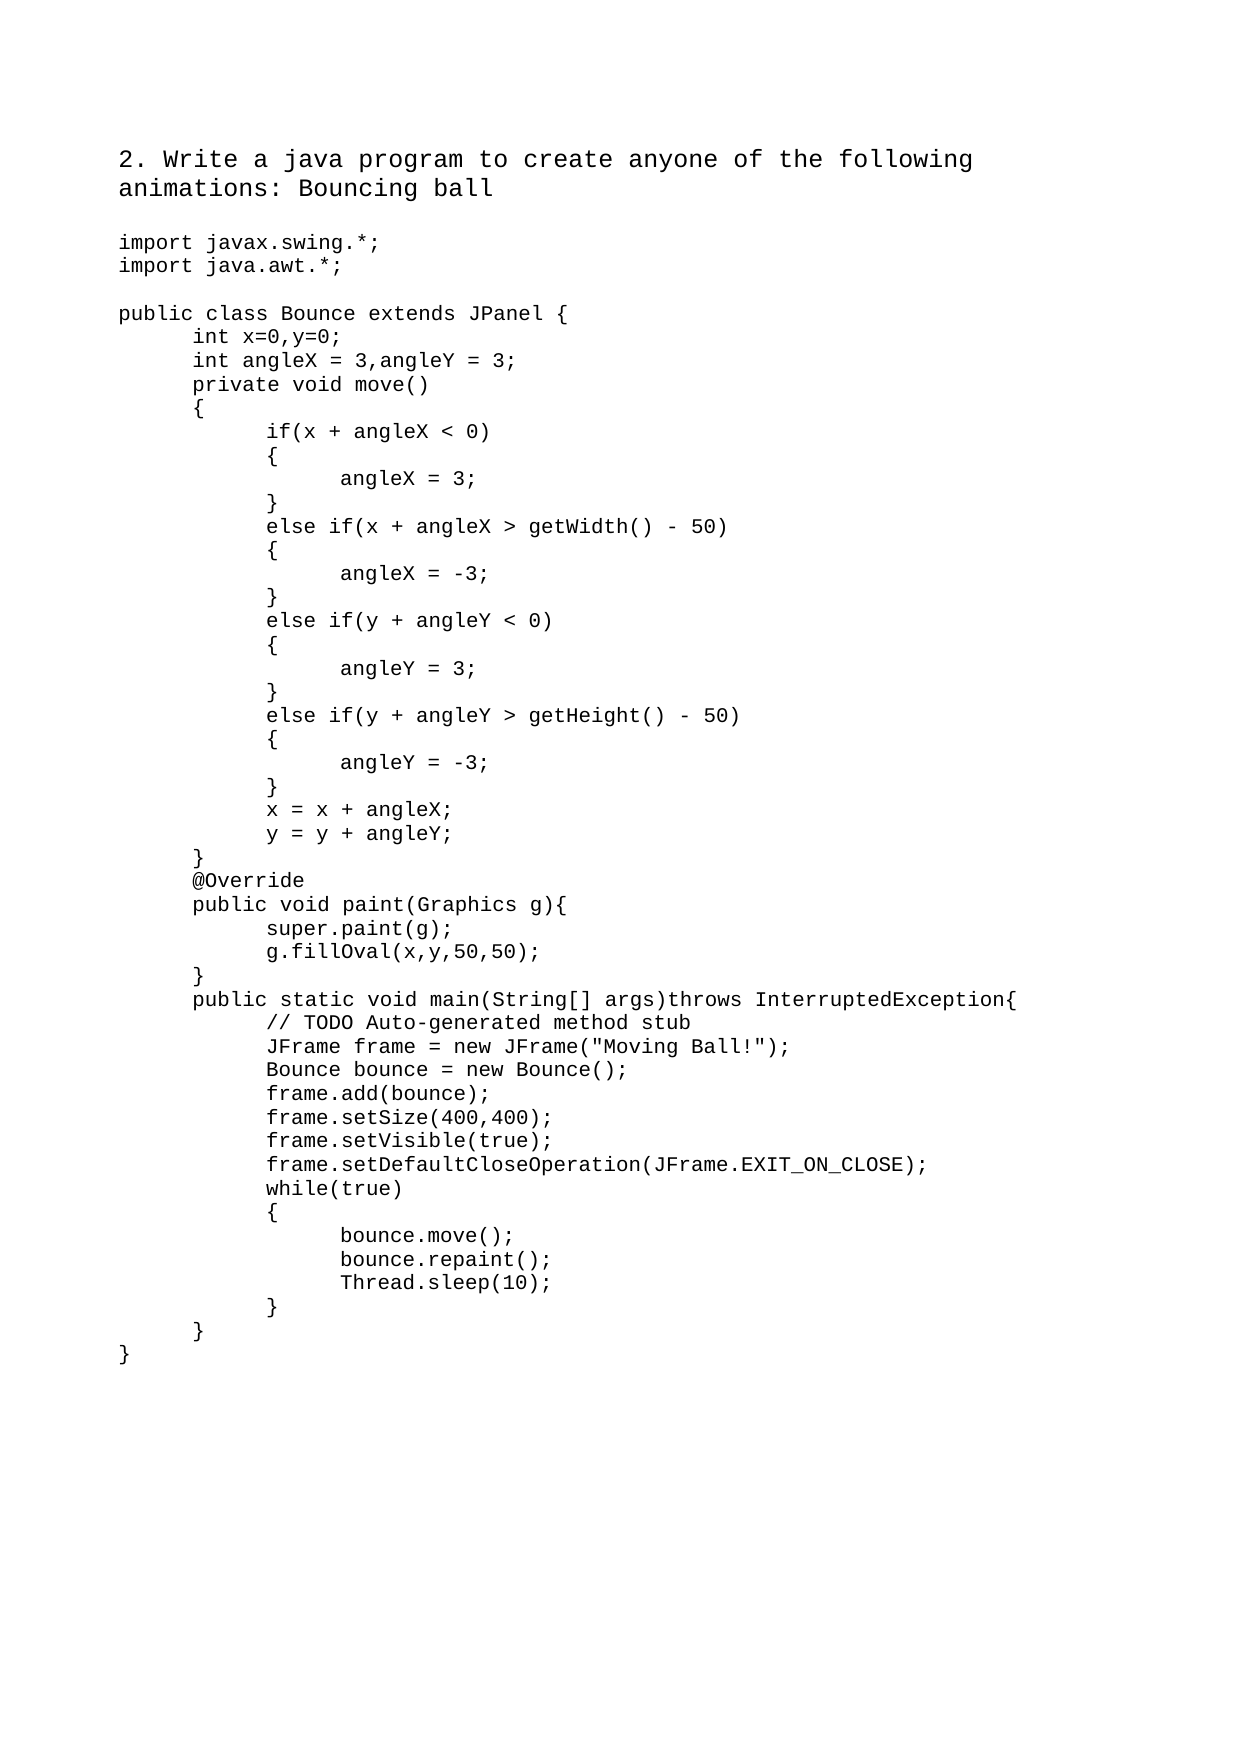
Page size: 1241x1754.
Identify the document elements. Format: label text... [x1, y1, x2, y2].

text { [118, 445, 1122, 468]
text g.fillOval(x,y,50,50); [118, 941, 1122, 965]
text { [118, 539, 1122, 563]
text public static void main(String[] args)throws InterruptedException{ [118, 988, 1122, 1012]
text int angleX = 3,angleY = 3; [118, 350, 1122, 374]
text { [118, 397, 1122, 421]
text import java.awt.*; [118, 256, 1122, 279]
text angleX = 3; [118, 468, 1122, 492]
text } [118, 847, 1122, 870]
text } [118, 681, 1122, 705]
text } [118, 492, 1122, 516]
text frame.add(bounce); [118, 1083, 1122, 1107]
text private void move() [118, 374, 1122, 397]
text @Override [118, 870, 1122, 894]
text bounce.move(); [118, 1225, 1122, 1249]
text x = x + angleX; [118, 799, 1122, 823]
text angleX = -3; [118, 563, 1122, 587]
text public void paint(Graphics g){ [118, 894, 1122, 918]
text Bounce bounce = new Bounce(); [118, 1059, 1122, 1083]
text 2. Write a java program to create anyone of the following animations: Bouncing ball [118, 147, 1122, 203]
text else if(y + angleY < 0) [118, 610, 1122, 634]
text // TODO Auto-generated method stub [118, 1012, 1122, 1036]
text super.paint(g); [118, 918, 1122, 941]
text } [118, 587, 1122, 610]
text } [118, 776, 1122, 799]
text JFrame frame = new JFrame("Moving Ball!"); [118, 1036, 1122, 1059]
text else if(y + angleY > getHeight() - 50) [118, 705, 1122, 728]
text } [118, 1296, 1122, 1319]
text } [118, 965, 1122, 988]
text angleY = 3; [118, 657, 1122, 681]
text { [118, 634, 1122, 657]
text frame.setSize(400,400); [118, 1107, 1122, 1130]
text import javax.swing.*; [118, 232, 1122, 256]
text int x=0,y=0; [118, 326, 1122, 350]
text bounce.repaint(); [118, 1249, 1122, 1272]
text y = y + angleY; [118, 823, 1122, 847]
text } [118, 1319, 1122, 1343]
text { [118, 728, 1122, 752]
text public class Bounce extends JPanel { [118, 303, 1122, 326]
text } [118, 1343, 1122, 1367]
text while(true) [118, 1178, 1122, 1201]
text frame.setDefaultCloseOperation(JFrame.EXIT_ON_CLOSE); [118, 1154, 1122, 1178]
text { [118, 1201, 1122, 1225]
text Thread.sleep(10); [118, 1272, 1122, 1296]
text frame.setVisible(true); [118, 1130, 1122, 1154]
text if(x + angleX < 0) [118, 421, 1122, 445]
text else if(x + angleX > getWidth() - 50) [118, 516, 1122, 539]
text angleY = -3; [118, 752, 1122, 776]
